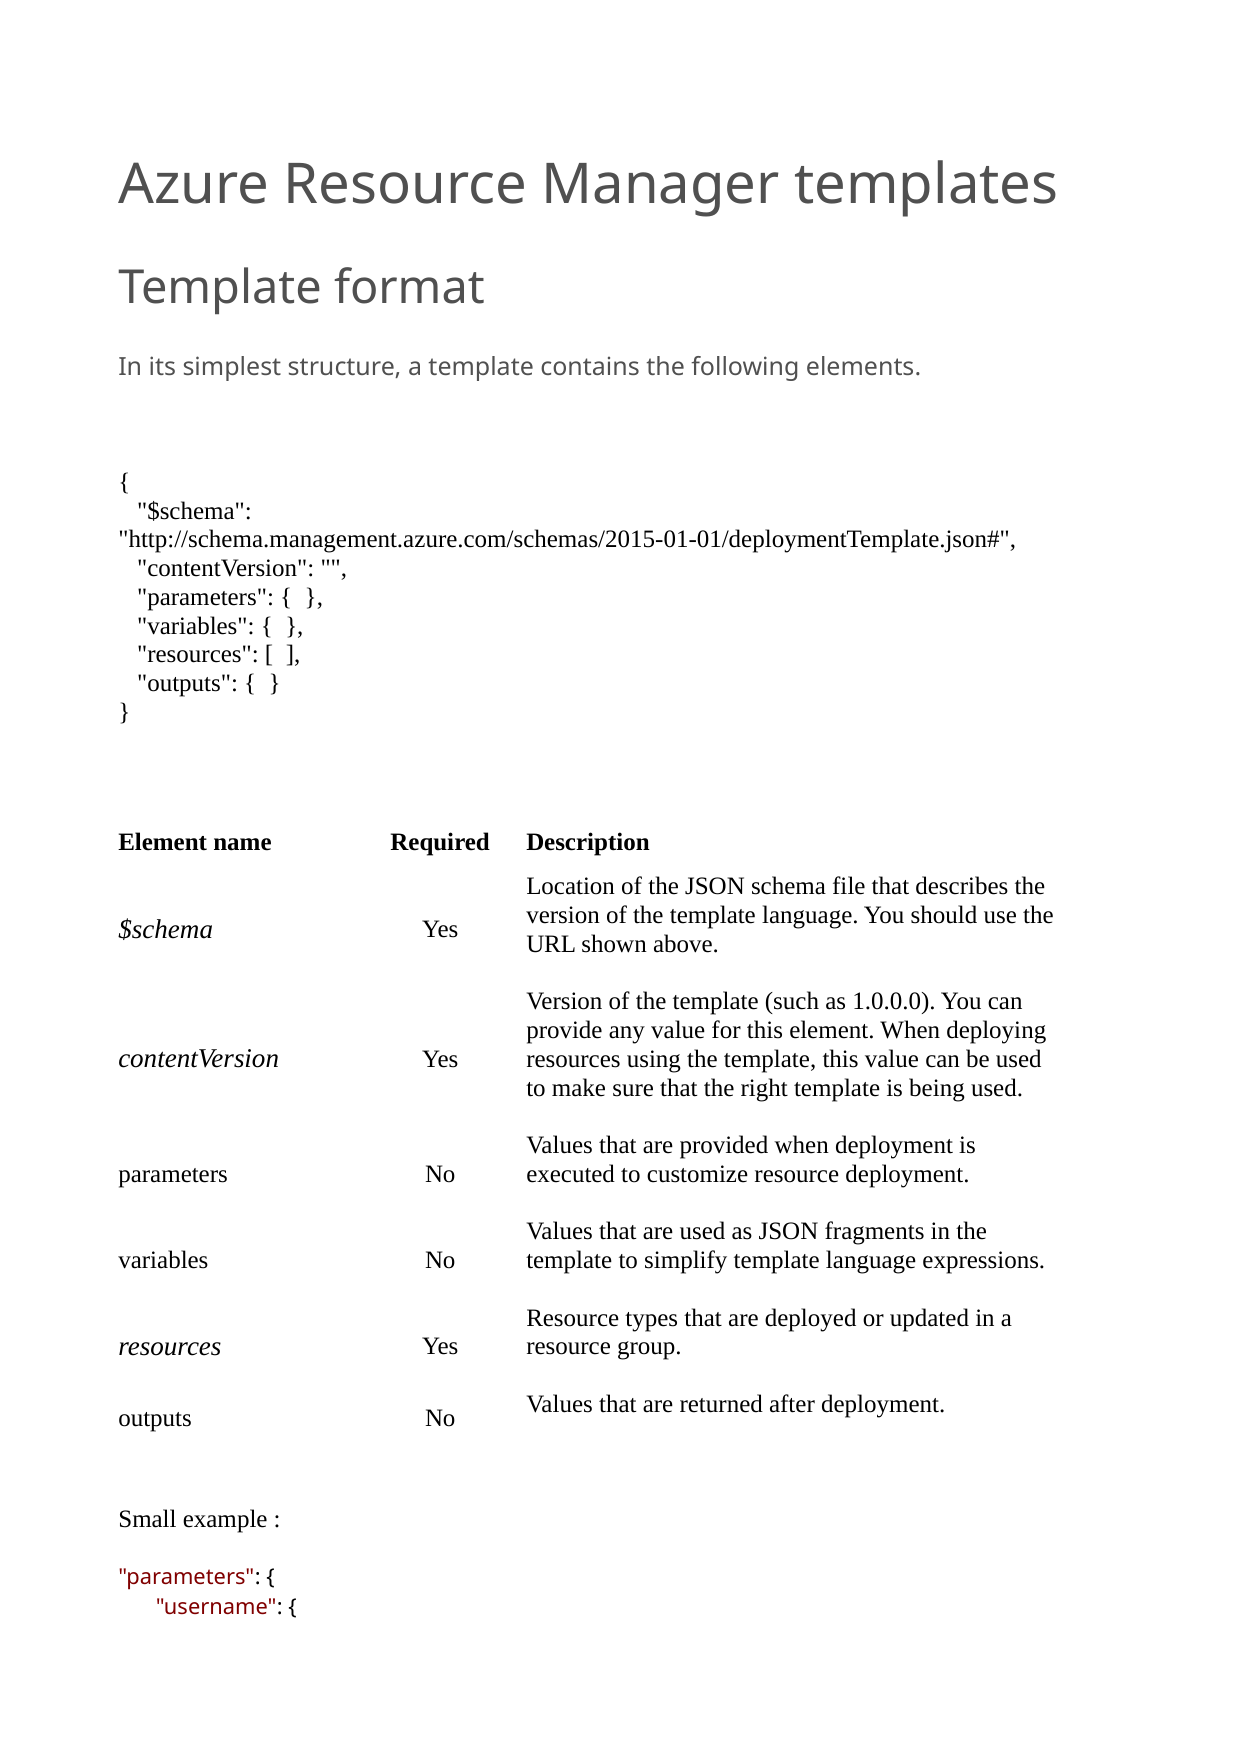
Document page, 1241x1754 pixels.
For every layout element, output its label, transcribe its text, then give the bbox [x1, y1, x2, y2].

table_cell $schema [118, 871, 354, 986]
text "contentVersion": "", [118, 553, 1122, 582]
table_cell variables [118, 1216, 354, 1303]
table_cell Values that are returned after deployment. [526, 1389, 1057, 1446]
text "outputs": { } [118, 668, 1122, 697]
text "resources": [ ], [118, 639, 1122, 668]
table_cell Location of the JSON schema file that describes the version of the template language. You should use the URL shown above. [526, 871, 1057, 986]
table_cell Values that are used as JSON fragments in the template to simplify template language expressions. [526, 1216, 1057, 1303]
table_cell Resource types that are deployed or updated in a resource group. [526, 1303, 1057, 1389]
table_cell Yes [354, 1303, 526, 1389]
text } [118, 697, 1122, 726]
table_cell Yes [354, 871, 526, 986]
text In its simplest structure, a template contains the following elements. [118, 345, 1122, 383]
text "username": { [118, 1591, 1122, 1621]
text { [118, 467, 1122, 496]
text "variables": { }, [118, 611, 1122, 639]
table_cell Yes [354, 986, 526, 1130]
table_cell Values that are provided when deployment is executed to customize resource deployment. [526, 1130, 1057, 1216]
text Small example : [118, 1504, 1122, 1533]
text "$schema": "http://schema.management.azure.com/schemas/2015-01-01/deploymentTemplate.json#", [118, 496, 1122, 553]
subtitle Template format [118, 253, 1122, 317]
table_header Element name [118, 812, 354, 871]
table_cell No [354, 1130, 526, 1216]
table_cell No [354, 1389, 526, 1446]
table_cell resources [118, 1303, 354, 1389]
text "parameters": { [118, 1561, 1122, 1591]
table_cell contentVersion [118, 986, 354, 1130]
table_cell outputs [118, 1389, 354, 1446]
table_header Description [526, 812, 1057, 871]
text "parameters": { }, [118, 582, 1122, 611]
subtitle Azure Resource Manager templates [118, 143, 1122, 220]
table_cell parameters [118, 1130, 354, 1216]
table_cell Version of the template (such as 1.0.0.0). You can provide any value for this element. When deploying resources using the template, this value can be used to make sure that the right template is being used. [526, 986, 1057, 1130]
table_cell No [354, 1216, 526, 1303]
table_header Required [354, 812, 526, 871]
